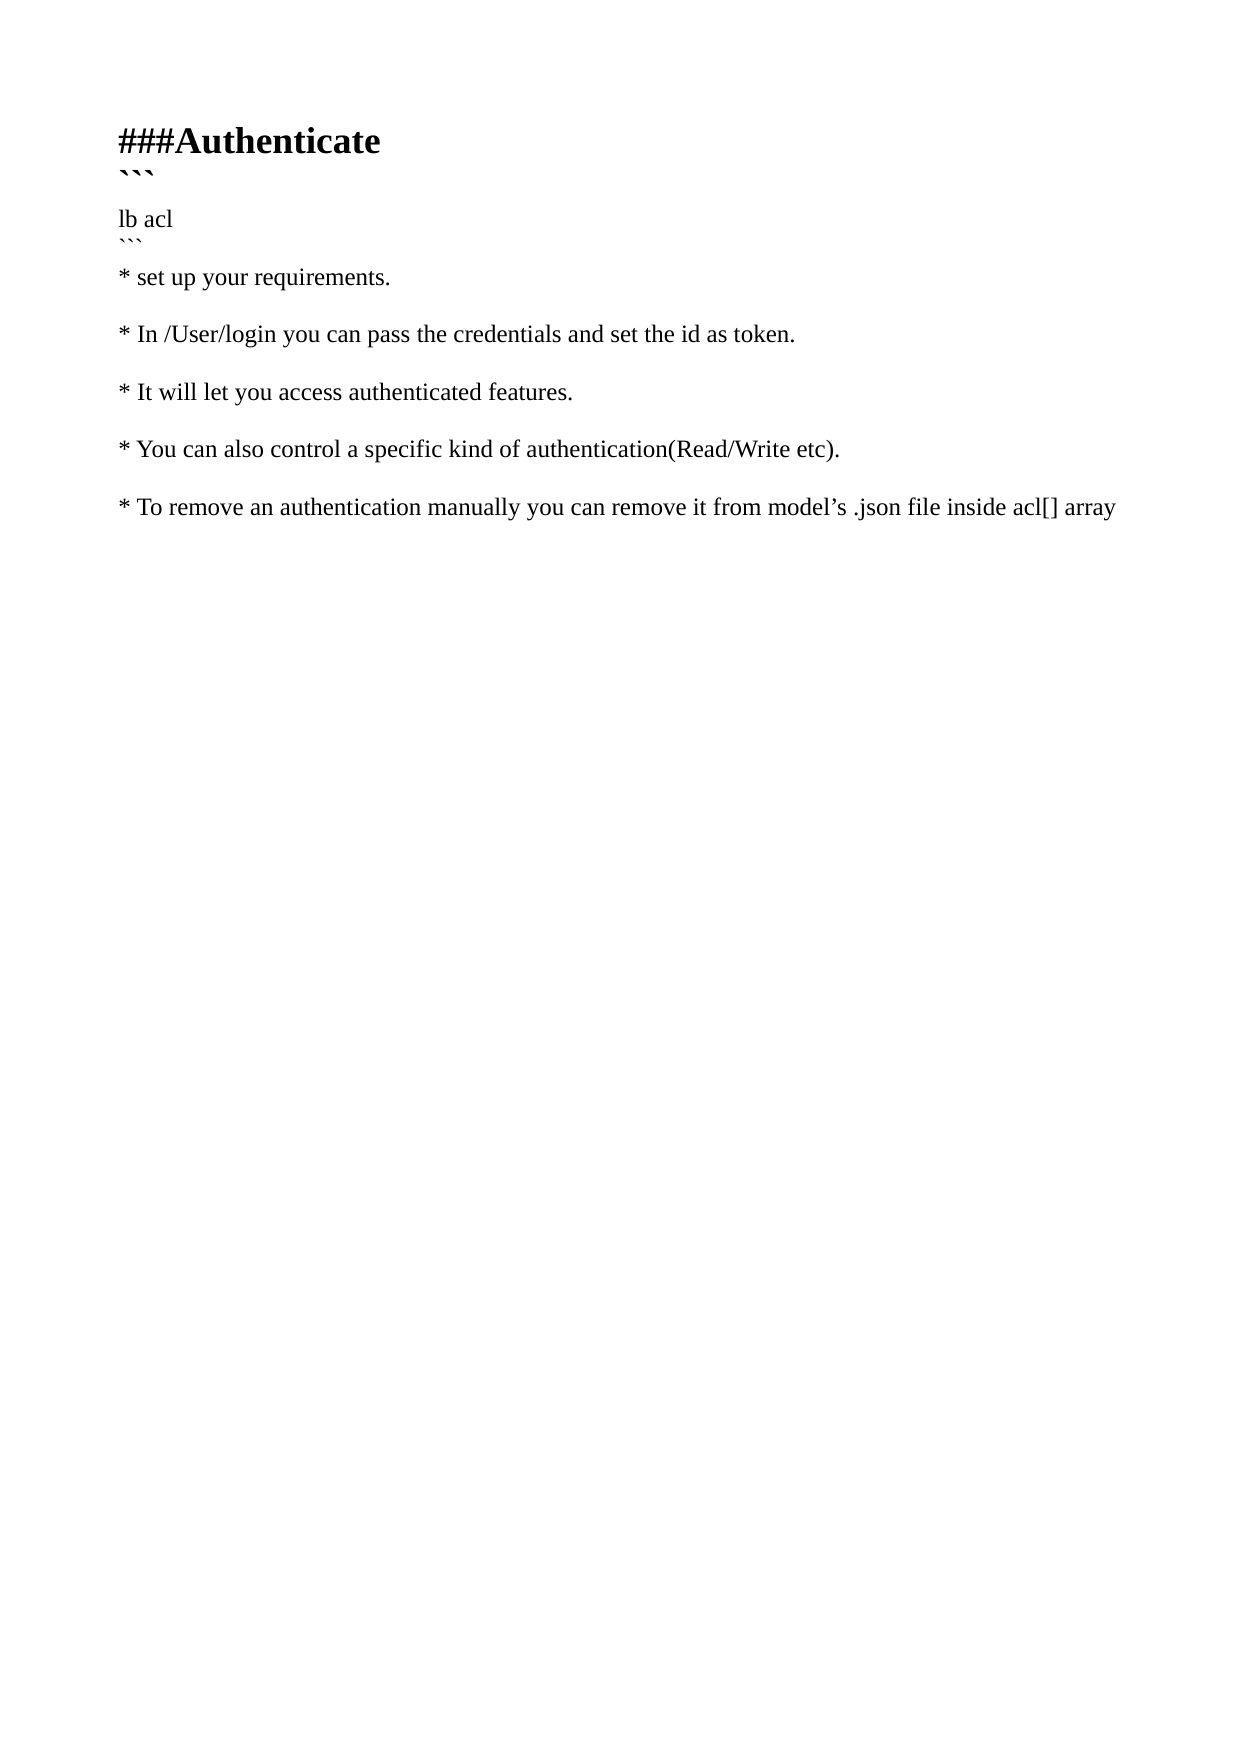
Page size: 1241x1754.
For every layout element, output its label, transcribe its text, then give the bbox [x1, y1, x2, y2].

text ``` * set up your requirements. * In /User/login you can pass the credentials and set the id as token. * It will let you access authenticated features. * You can also control a specific kind of authentication(Read/Write etc). [118, 233, 1122, 463]
text ``` [118, 161, 1122, 204]
text * To remove an authentication manually you can remove it from model’s .json file inside acl[] array [118, 492, 1122, 521]
text lb acl [118, 204, 1122, 233]
text ###Authenticate [118, 118, 1122, 161]
